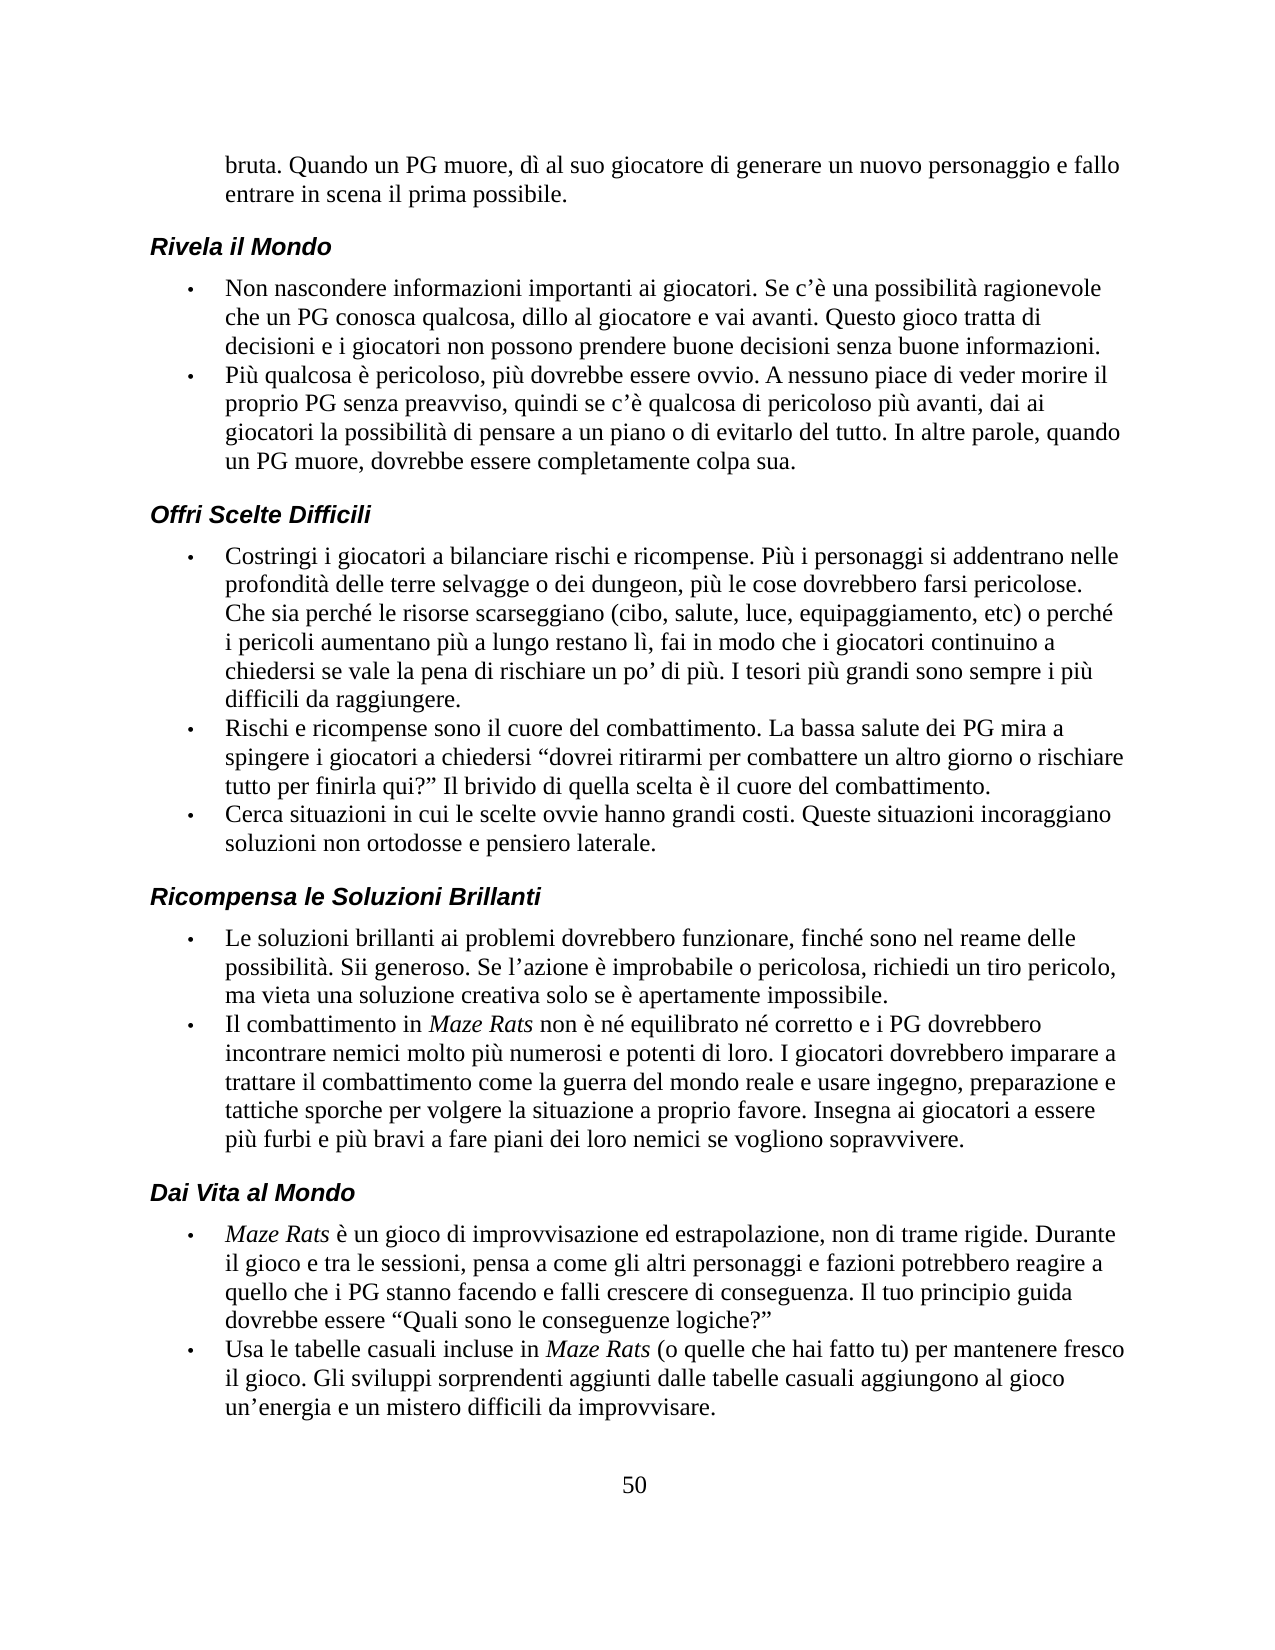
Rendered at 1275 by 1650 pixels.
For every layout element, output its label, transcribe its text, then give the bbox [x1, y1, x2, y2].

list bruta. Quando un PG muore, dì al suo giocatore di generare un nuovo personaggio e fallo entrare in scena il prima possibile. [187, 150, 1125, 207]
list Cerca situazioni in cui le scelte ovvie hanno grandi costi. Queste situazioni incoraggiano soluzioni non ortodosse e pensiero laterale. [187, 799, 1125, 857]
list Più qualcosa è pericoloso, più dovrebbe essere ovvio. A nessuno piace di veder morire il proprio PG senza preavviso, quindi se c’è qualcosa di pericoloso più avanti, dai ai giocatori la possibilità di pensare a un piano o di evitarlo del tutto. In altre parole, quando un PG muore, dovrebbe essere completamente colpa sua. [187, 360, 1125, 475]
subtitle Rivela il Mondo [150, 232, 1125, 261]
list Rischi e ricompense sono il cuore del combattimento. La bassa salute dei PG mira a spingere i giocatori a chiedersi “dovrei ritirarmi per combattere un altro giorno o rischiare tutto per finirla qui?” Il brivido di quella scelta è il cuore del combattimento. [187, 713, 1125, 799]
list Le soluzioni brillanti ai problemi dovrebbero funzionare, finché sono nel reame delle possibilità. Sii generoso. Se l’azione è improbabile o pericolosa, richiedi un tiro pericolo, ma vieta una soluzione creativa solo se è apertamente impossibile. [187, 923, 1125, 1009]
list Non nascondere informazioni importanti ai giocatori. Se c’è una possibilità ragionevole che un PG conosca qualcosa, dillo al giocatore e vai avanti. Questo gioco tratta di decisioni e i giocatori non possono prendere buone decisioni senza buone informazioni. [187, 273, 1125, 360]
list Maze Rats è un gioco di improvvisazione ed estrapolazione, non di trame rigide. Durante il gioco e tra le sessioni, pensa a come gli altri personaggi e fazioni potrebbero reagire a quello che i PG stanno facendo e falli crescere di conseguenza. Il tuo principio guida dovrebbe essere “Quali sono le conseguenze logiche?” [187, 1219, 1125, 1334]
subtitle Dai Vita al Mondo [150, 1178, 1125, 1207]
list Usa le tabelle casuali incluse in Maze Rats (o quelle che hai fatto tu) per mantenere fresco il gioco. Gli sviluppi sorprendenti aggiunti dalle tabelle casuali aggiungono al gioco un’energia e un mistero difficili da improvvisare. [187, 1334, 1125, 1420]
subtitle Ricompensa le Soluzioni Brillanti [150, 882, 1125, 911]
list Costringi i giocatori a bilanciare rischi e ricompense. Più i personaggi si addentrano nelle profondità delle terre selvagge o dei dungeon, più le cose dovrebbero farsi pericolose. Che sia perché le risorse scarseggiano (cibo, salute, luce, equipaggiamento, etc) o perché i pericoli aumentano più a lungo restano lì, fai in modo che i giocatori continuino a chiedersi se vale la pena di rischiare un po’ di più. I tesori più grandi sono sempre i più difficili da raggiungere. [187, 541, 1125, 713]
list Il combattimento in Maze Rats non è né equilibrato né corretto e i PG dovrebbero incontrare nemici molto più numerosi e potenti di loro. I giocatori dovrebbero imparare a trattare il combattimento come la guerra del mondo reale e usare ingegno, preparazione e tattiche sporche per volgere la situazione a proprio favore. Insegna ai giocatori a essere più furbi e più bravi a fare piani dei loro nemici se vogliono sopravvivere. [187, 1009, 1125, 1153]
subtitle Offri Scelte Difficili [150, 500, 1125, 528]
